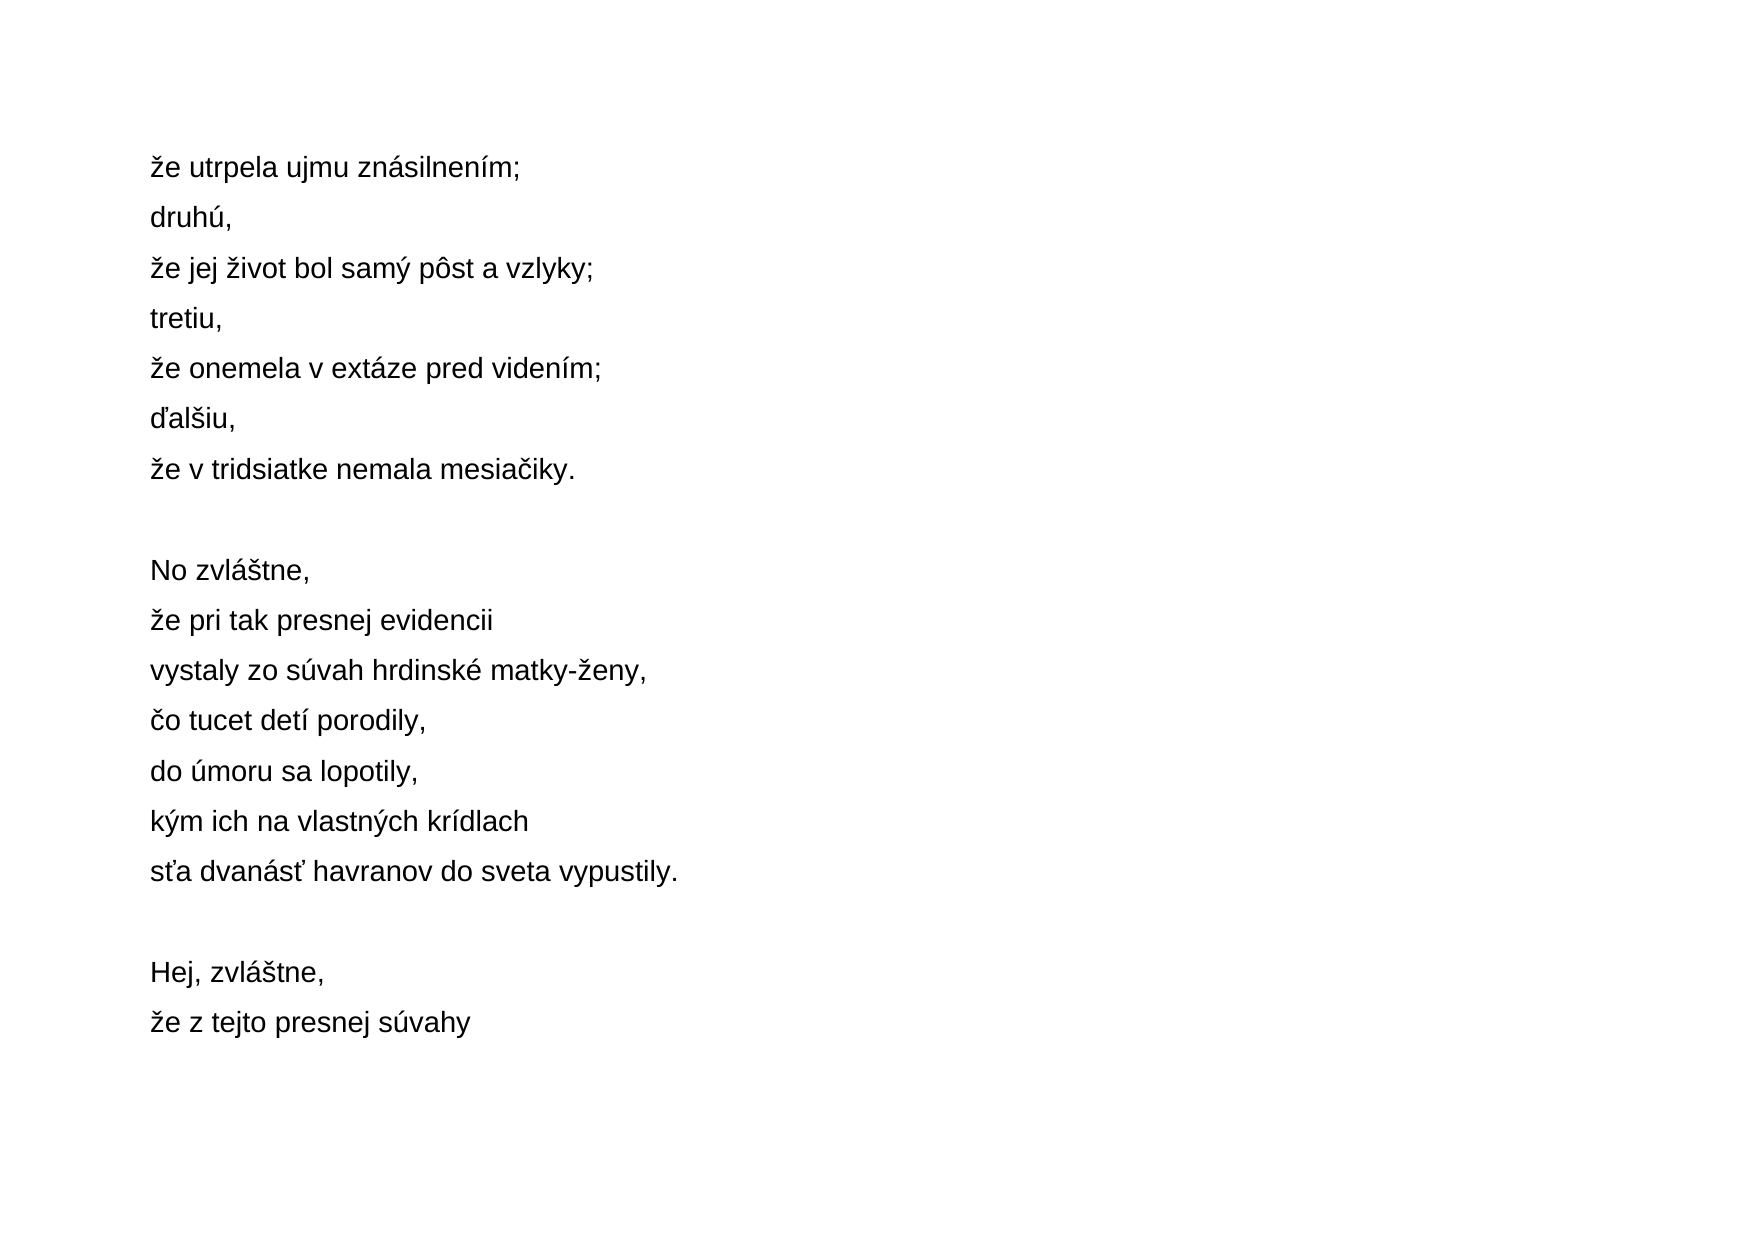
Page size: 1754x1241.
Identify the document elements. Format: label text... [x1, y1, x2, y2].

text vystaly zo súvah hrdinské matky-ženy, [150, 653, 1243, 687]
text že pri tak presnej evidencii [150, 603, 1243, 636]
text tretiu, [150, 301, 1243, 334]
text Hej, zvláštne, [150, 955, 1243, 988]
text že jej život bol samý pôst a vzlyky; [150, 251, 1243, 284]
text že onemela v extáze pred videním; [150, 351, 1243, 385]
text No zvláštne, [150, 552, 1243, 586]
text čo tucet detí porodily, [150, 703, 1243, 737]
text kým ich na vlastných krídlach [150, 804, 1243, 838]
text druhú, [150, 200, 1243, 234]
text sťa dvanásť havranov do sveta vypustily. [150, 854, 1243, 888]
text že z tejto presnej súvahy [150, 1005, 1243, 1039]
text že v tridsiatke nemala mesiačiky. [150, 452, 1243, 485]
text do úmoru sa lopotily, [150, 754, 1243, 787]
text že utrpela ujmu znásilnením; [150, 150, 1243, 183]
text ďalšiu, [150, 402, 1243, 435]
